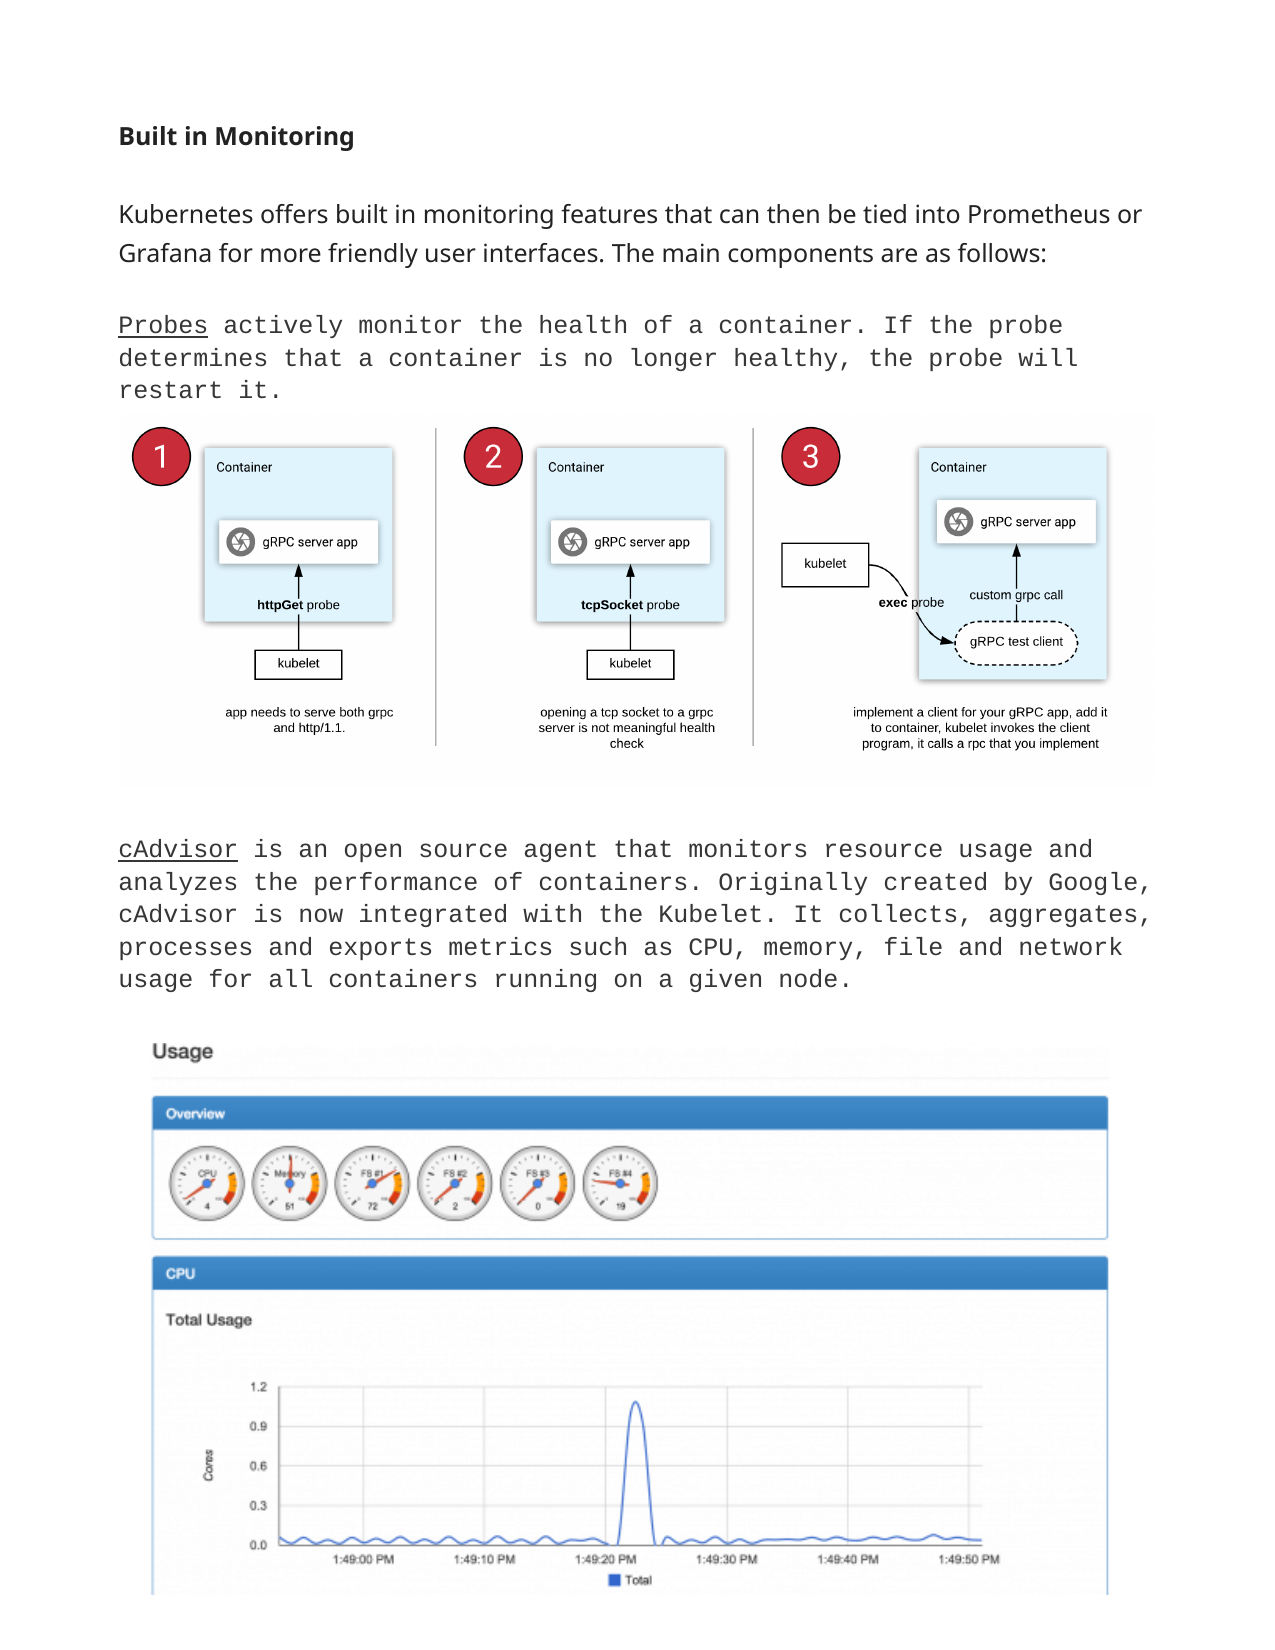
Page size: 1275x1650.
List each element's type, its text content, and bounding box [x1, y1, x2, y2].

text Built in Monitoring Kubernetes offers built in monitoring features that can then be tied into Prometheus or Grafana for more friendly user interfaces. The main components are as follows: Probes actively monitor the health of a container. If the probe determines that a container is no longer healthy, the probe will restart it. [118, 118, 1157, 406]
picture [118, 413, 1157, 786]
list cAdvisor is an open source agent that monitors resource usage and analyzes the performance of containers. Originally created by Google, cAdvisor is now integrated with the Kubelet. It collects, aggregates, processes and exports metrics such as CPU, memory, file and network usage for all containers running on a given node. [118, 837, 1157, 995]
picture [150, 1043, 1110, 1595]
